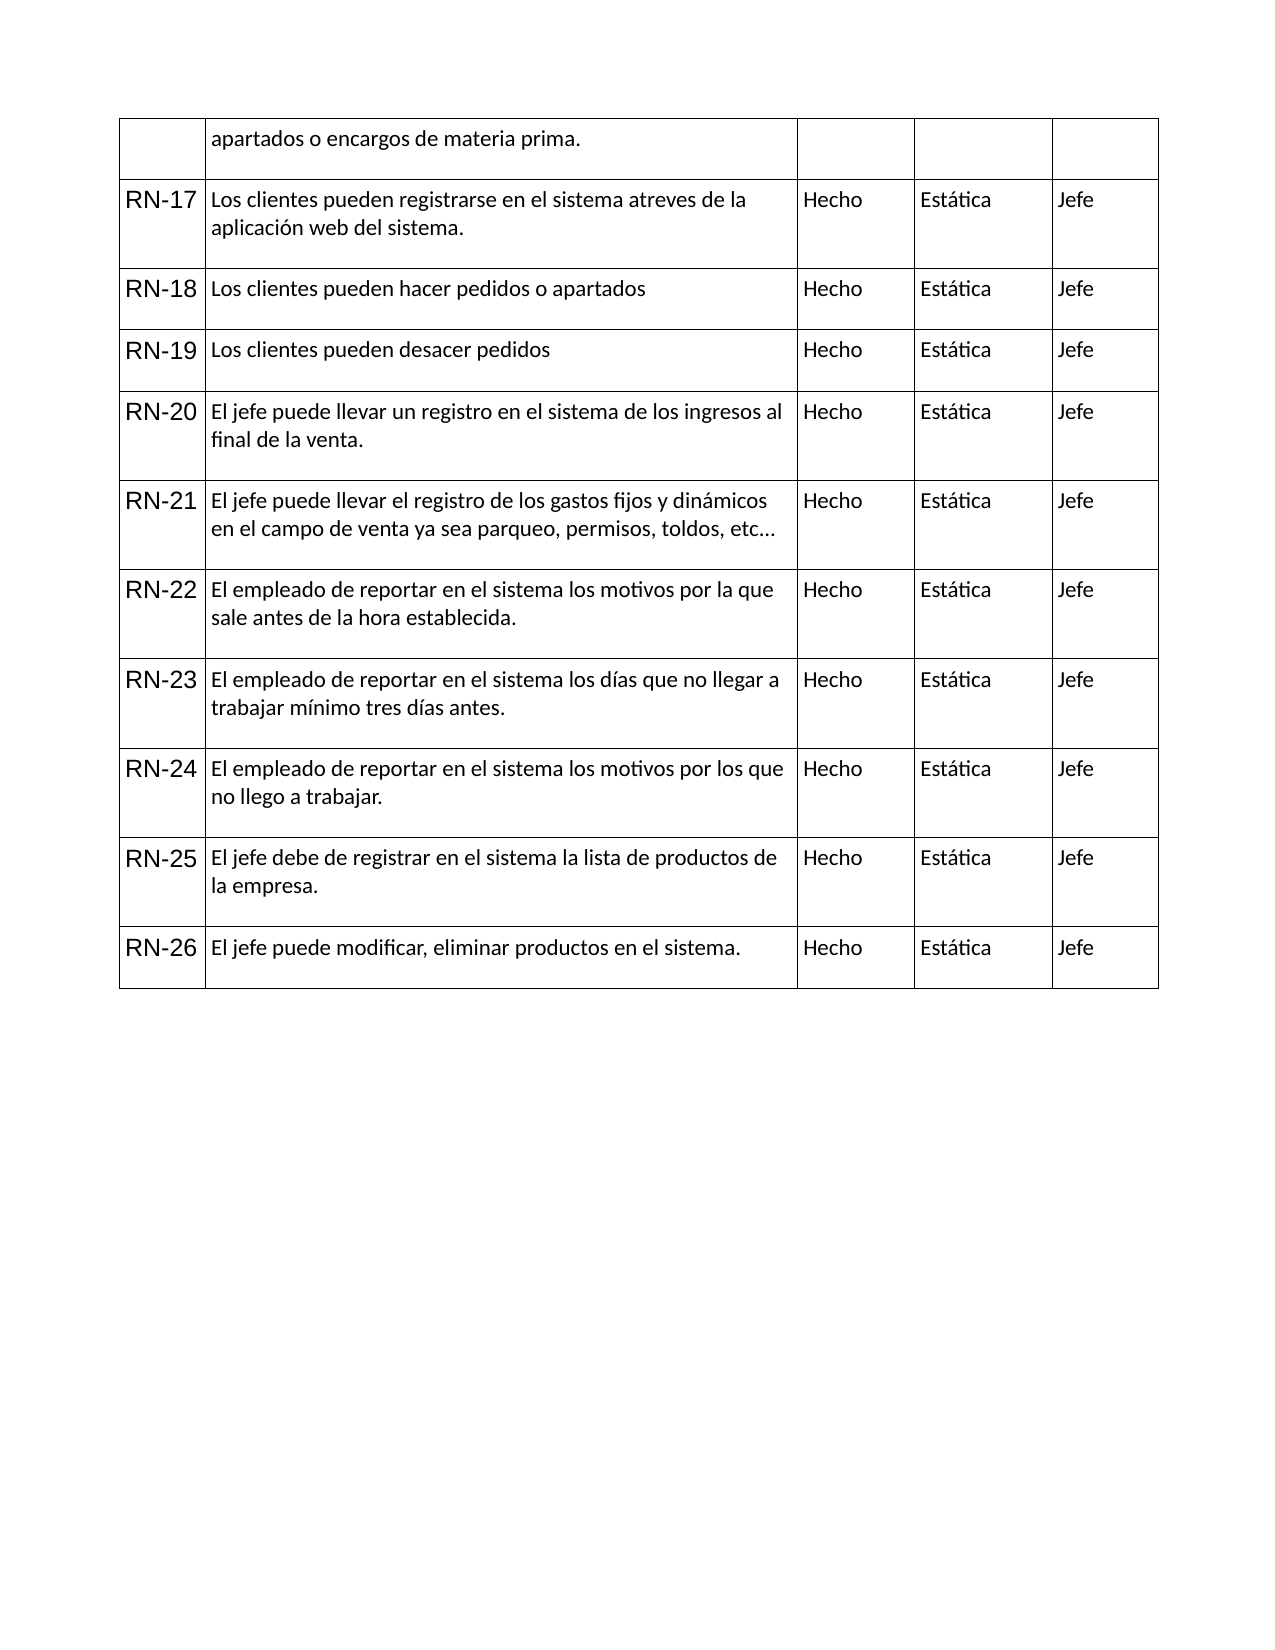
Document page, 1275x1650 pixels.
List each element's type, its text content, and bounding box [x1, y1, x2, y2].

table_cell RN-21 [120, 481, 205, 569]
table_cell Jefe [1053, 749, 1158, 837]
table_cell El jefe puede modificar, eliminar productos en el sistema. [206, 927, 797, 988]
table_cell RN-18 [120, 269, 205, 329]
table_cell Hecho [798, 838, 914, 926]
table_cell El empleado de reportar en el sistema los motivos por la que sale antes de la hora establecida. [206, 570, 797, 658]
table_cell Estática [915, 269, 1052, 329]
table_cell Hecho [798, 570, 914, 658]
table_cell Estática [915, 481, 1052, 569]
table_cell Los clientes pueden registrarse en el sistema atreves de la aplicación web del sistema. [206, 180, 797, 268]
table_cell Jefe [1053, 269, 1158, 329]
table_cell Hecho [798, 330, 914, 391]
table_cell Los clientes pueden desacer pedidos [206, 330, 797, 391]
table_cell Hecho [798, 392, 914, 480]
table_cell Hecho [798, 927, 914, 988]
table_cell Estática [915, 659, 1052, 747]
table_cell RN-26 [120, 927, 205, 988]
table_cell El empleado de reportar en el sistema los días que no llegar a trabajar mínimo tres días antes. [206, 659, 797, 747]
table_cell Estática [915, 570, 1052, 658]
table_cell Hecho [798, 481, 914, 569]
table_cell RN-20 [120, 392, 205, 480]
table_cell Hecho [798, 659, 914, 747]
table_cell apartados o encargos de materia prima. [206, 119, 797, 179]
table_cell [798, 119, 914, 179]
table_cell Hecho [798, 749, 914, 837]
table_cell [915, 119, 1052, 179]
table_cell RN-22 [120, 570, 205, 658]
table_cell Hecho [798, 269, 914, 329]
table_cell Estática [915, 749, 1052, 837]
table_cell RN-23 [120, 659, 205, 747]
table_cell RN-25 [120, 838, 205, 926]
table_cell Jefe [1053, 659, 1158, 747]
table_cell El jefe debe de registrar en el sistema la lista de productos de la empresa. [206, 838, 797, 926]
table_cell Estática [915, 330, 1052, 391]
table_cell [120, 119, 205, 179]
table_cell Jefe [1053, 927, 1158, 988]
table_cell Jefe [1053, 392, 1158, 480]
table_cell Estática [915, 392, 1052, 480]
table_cell Estática [915, 927, 1052, 988]
table_cell [1053, 119, 1158, 179]
table_cell Estática [915, 838, 1052, 926]
table_cell RN-17 [120, 180, 205, 268]
table_cell El jefe puede llevar el registro de los gastos fijos y dinámicos en el campo de venta ya sea parqueo, permisos, toldos, etc... [206, 481, 797, 569]
table_cell Los clientes pueden hacer pedidos o apartados [206, 269, 797, 329]
table_cell Jefe [1053, 180, 1158, 268]
table_cell Jefe [1053, 570, 1158, 658]
table_cell Jefe [1053, 481, 1158, 569]
table_cell RN-19 [120, 330, 205, 391]
table_cell RN-24 [120, 749, 205, 837]
table_cell Jefe [1053, 330, 1158, 391]
table_cell El empleado de reportar en el sistema los motivos por los que no llego a trabajar. [206, 749, 797, 837]
table_cell El jefe puede llevar un registro en el sistema de los ingresos al final de la venta. [206, 392, 797, 480]
table_cell Jefe [1053, 838, 1158, 926]
table_cell Hecho [798, 180, 914, 268]
table_cell Estática [915, 180, 1052, 268]
